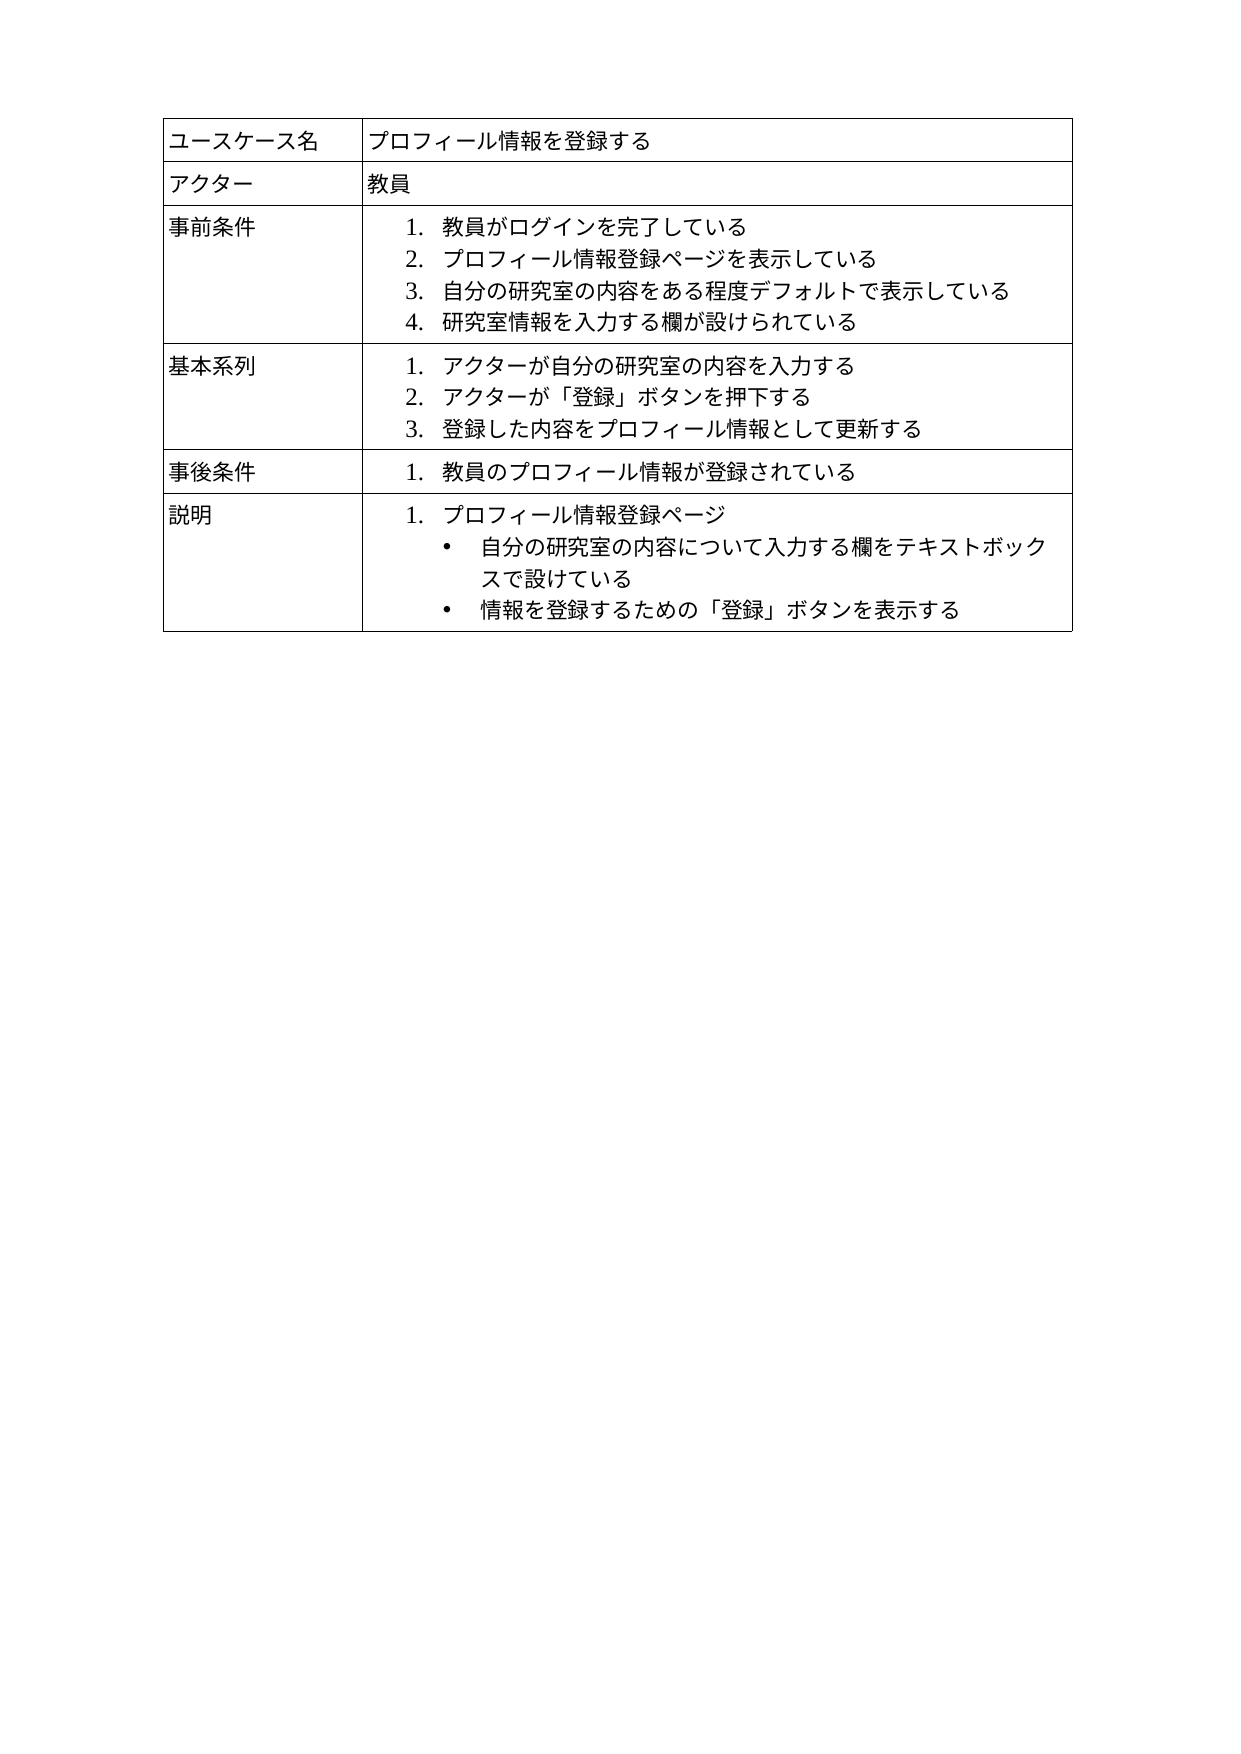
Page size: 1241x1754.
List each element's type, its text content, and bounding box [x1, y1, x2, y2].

table_cell 教員がログインを完了している プロフィール情報登録ページを表示している 自分の研究室の内容をある程度デフォルトで表示している 研究室情報を入力する欄が設けられている [363, 206, 1072, 343]
table_cell アクター [164, 162, 362, 204]
table_cell 基本系列 [164, 344, 362, 449]
table_cell 事前条件 [164, 206, 362, 343]
table_cell 事後条件 [164, 450, 362, 493]
table_header ユースケース名 [164, 119, 362, 161]
table_cell 教員のプロフィール情報が登録されている [363, 450, 1072, 493]
table_cell アクターが自分の研究室の内容を入力する アクターが「登録」ボタンを押下する 登録した内容をプロフィール情報として更新する [363, 344, 1072, 449]
table_cell プロフィール情報登録ページ 自分の研究室の内容について入力する欄をテキストボックスで設けている 情報を登録するための「登録」ボタンを表示する [363, 494, 1072, 631]
table_cell 説明 [164, 494, 362, 631]
table_cell 教員 [363, 162, 1072, 204]
table_header プロフィール情報を登録する [363, 119, 1072, 161]
